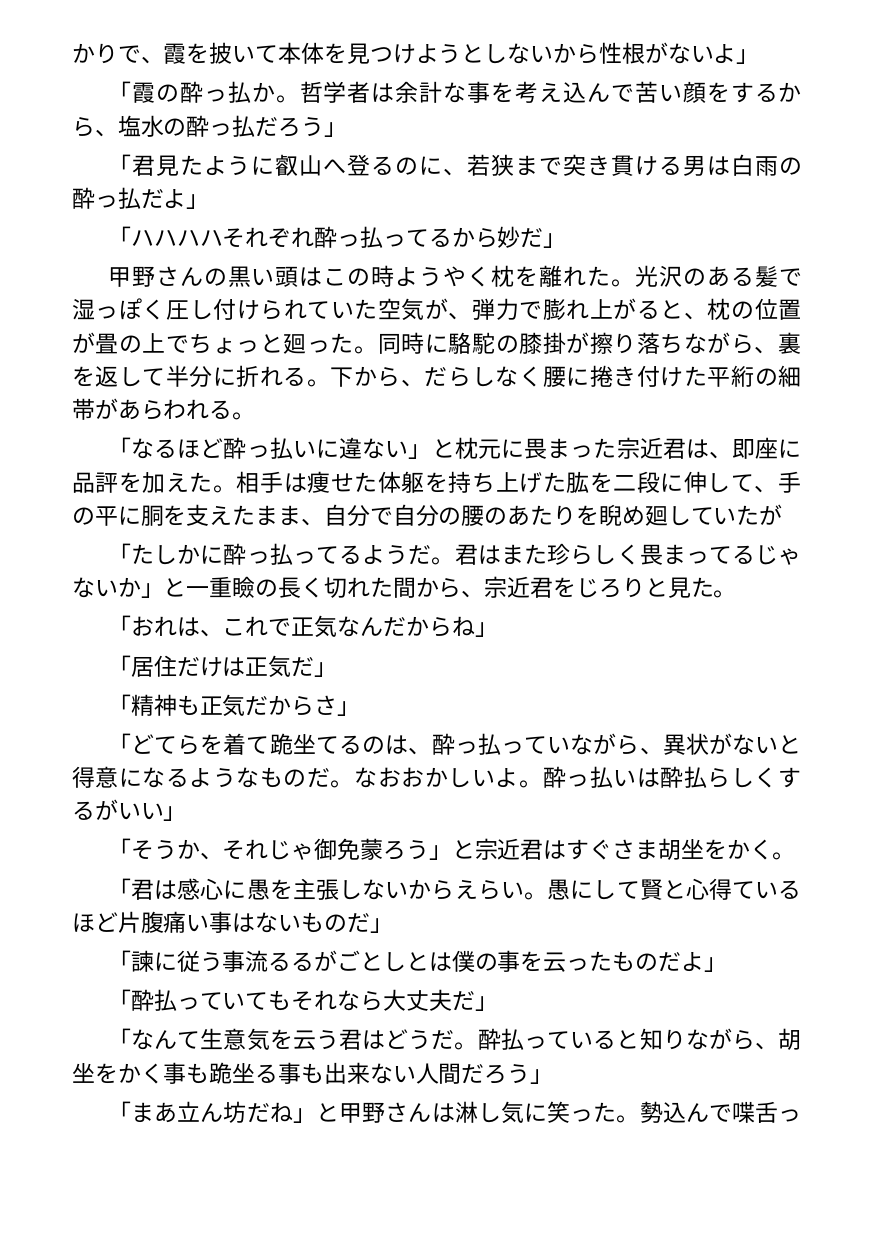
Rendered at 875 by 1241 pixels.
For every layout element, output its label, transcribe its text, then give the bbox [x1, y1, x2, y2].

text 「そうか、それじゃ御免蒙ろう」と宗近君はすぐさま胡坐をかく。 [72, 832, 802, 866]
text 「君見たように叡山へ登るのに、若狭まで突き貫ける男は白雨の酔っ払だよ」 [72, 148, 802, 214]
text 「どてらを着て跪坐てるのは、酔っ払っていながら、異状がないと得意になるようなものだ。なおおかしいよ。酔っ払いは酔払らしくするがいい」 [72, 727, 802, 826]
text 甲野さんの黒い頭はこの時ようやく枕を離れた。光沢のある髪で湿っぽく圧し付けられていた空気が、弾力で膨れ上がると、枕の位置が畳の上でちょっと廻った。同時に駱駝の膝掛が擦り落ちながら、裏を返して半分に折れる。下から、だらしなく腰に捲き付けた平絎の細帯があらわれる。 [72, 259, 802, 425]
text 「君は感心に愚を主張しないからえらい。愚にして賢と心得ているほど片腹痛い事はないものだ」 [72, 872, 802, 938]
text 「酔払っていてもそれなら大丈夫だ」 [72, 983, 802, 1016]
text 「まあ立ん坊だね」と甲野さんは淋し気に笑った。勢込んで喋舌っ [72, 1095, 802, 1128]
text 「ハハハハそれぞれ酔っ払ってるから妙だ」 [72, 220, 802, 253]
text 「霞の酔っ払か。哲学者は余計な事を考え込んで苦い顔をするから、塩水の酔っ払だろう」 [72, 75, 802, 142]
text 「たしかに酔っ払ってるようだ。君はまた珍らしく畏まってるじゃないか」と一重瞼の長く切れた間から、宗近君をじろりと見た。 [72, 537, 802, 603]
text 「なるほど酔っ払いに違ない」と枕元に畏まった宗近君は、即座に品評を加えた。相手は痩せた体躯を持ち上げた肱を二段に伸して、手の平に胴を支えたまま、自分で自分の腰のあたりを睨め廻していたが [72, 431, 802, 531]
text 「精神も正気だからさ」 [72, 688, 802, 721]
text かりで、霞を披いて本体を見つけようとしないから性根がないよ」 [72, 36, 802, 69]
text 「諫に従う事流るるがごとしとは僕の事を云ったものだよ」 [72, 944, 802, 977]
text 「おれは、これで正気なんだからね」 [72, 609, 802, 642]
text 「居住だけは正気だ」 [72, 648, 802, 682]
text 「なんて生意気を云う君はどうだ。酔払っていると知りながら、胡坐をかく事も跪坐る事も出来ない人間だろう」 [72, 1022, 802, 1089]
